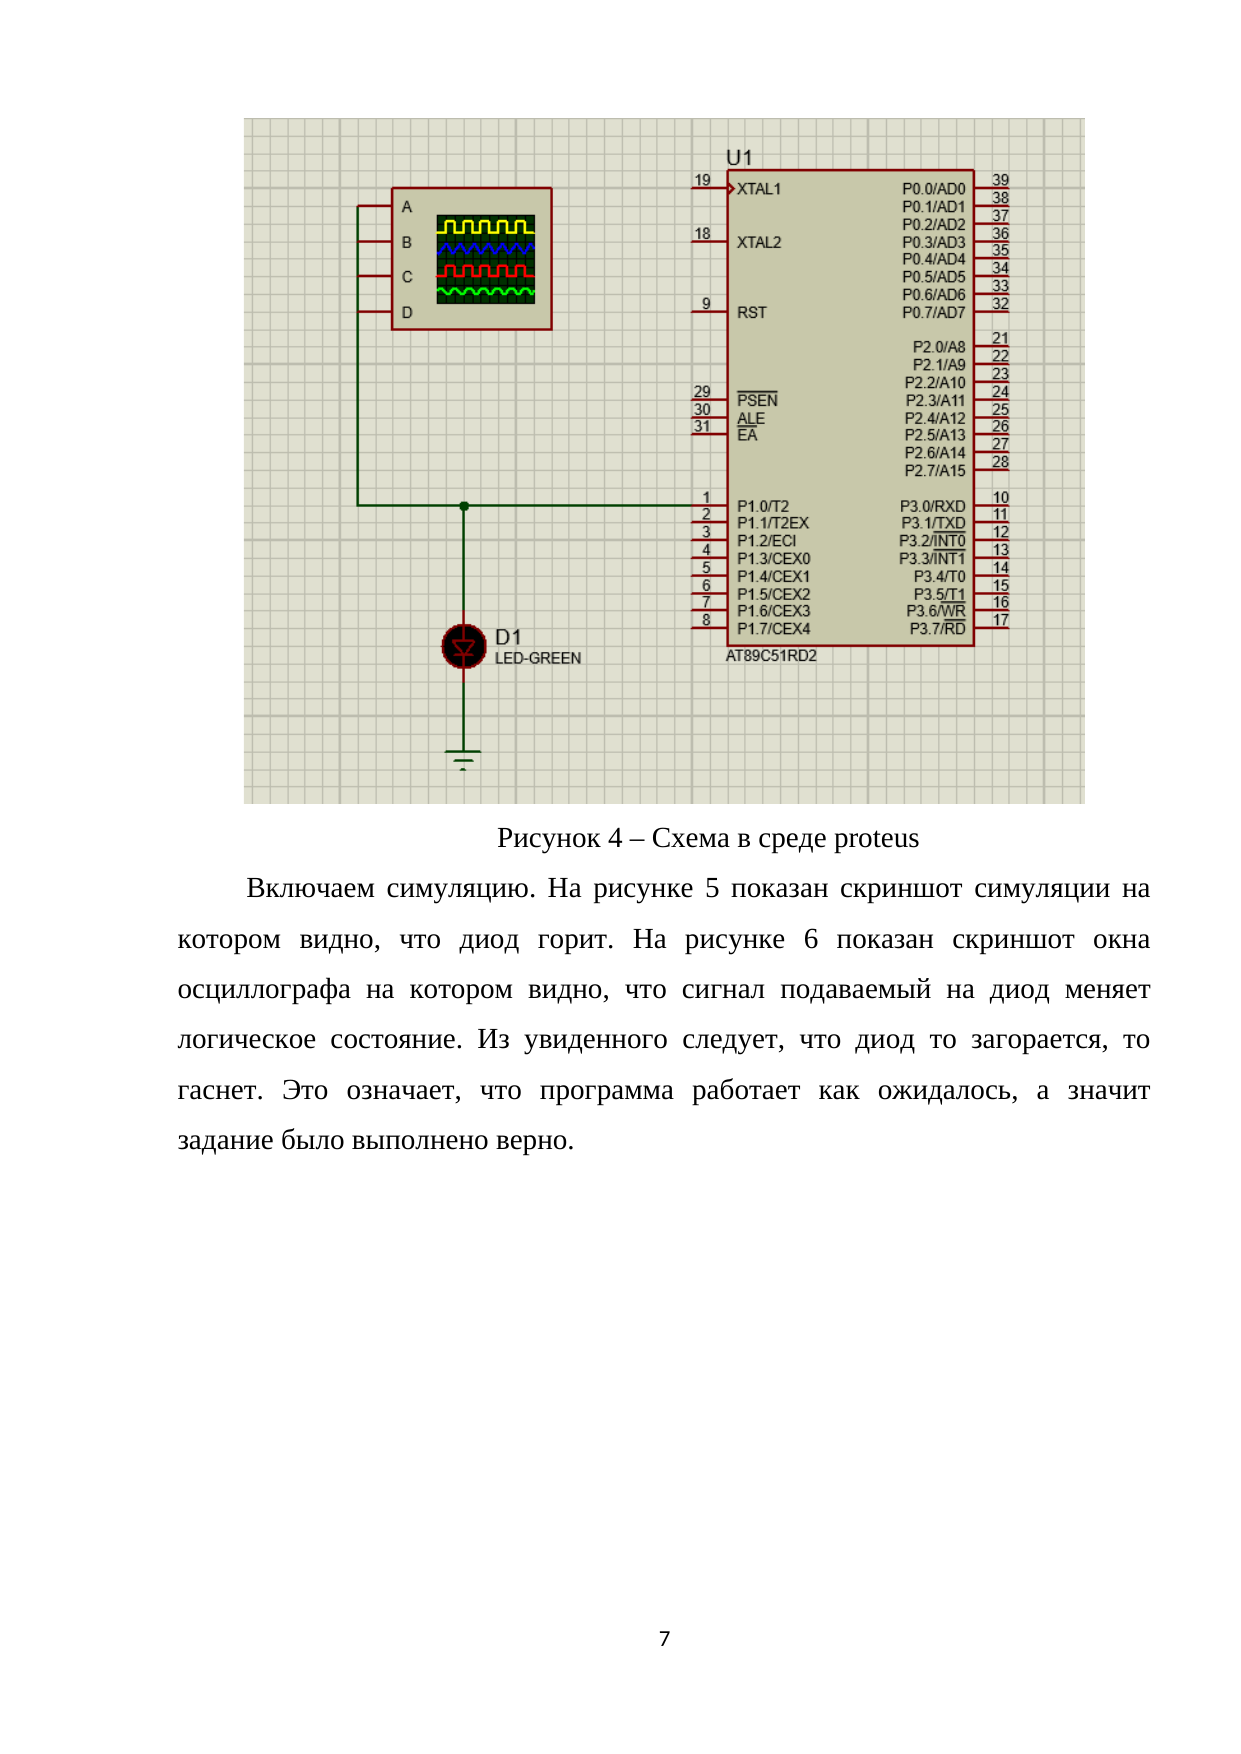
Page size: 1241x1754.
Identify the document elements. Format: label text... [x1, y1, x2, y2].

text Рисунок 4 – Схема в среде proteus [177, 118, 1152, 854]
text Включаем симуляцию. На рисунке 5 показан скриншот симуляции на котором видно, что диод горит. На рисунке 6 показан скриншот окна осциллографа на котором видно, что сигнал подаваемый на диод меняет логическое состояние. Из увиденного следует, что диод то загорается, то гаснет. Это означает, что программа работает как ожидалось, а значит задание было выполнено верно. [177, 871, 1152, 1156]
picture [243, 118, 1085, 804]
